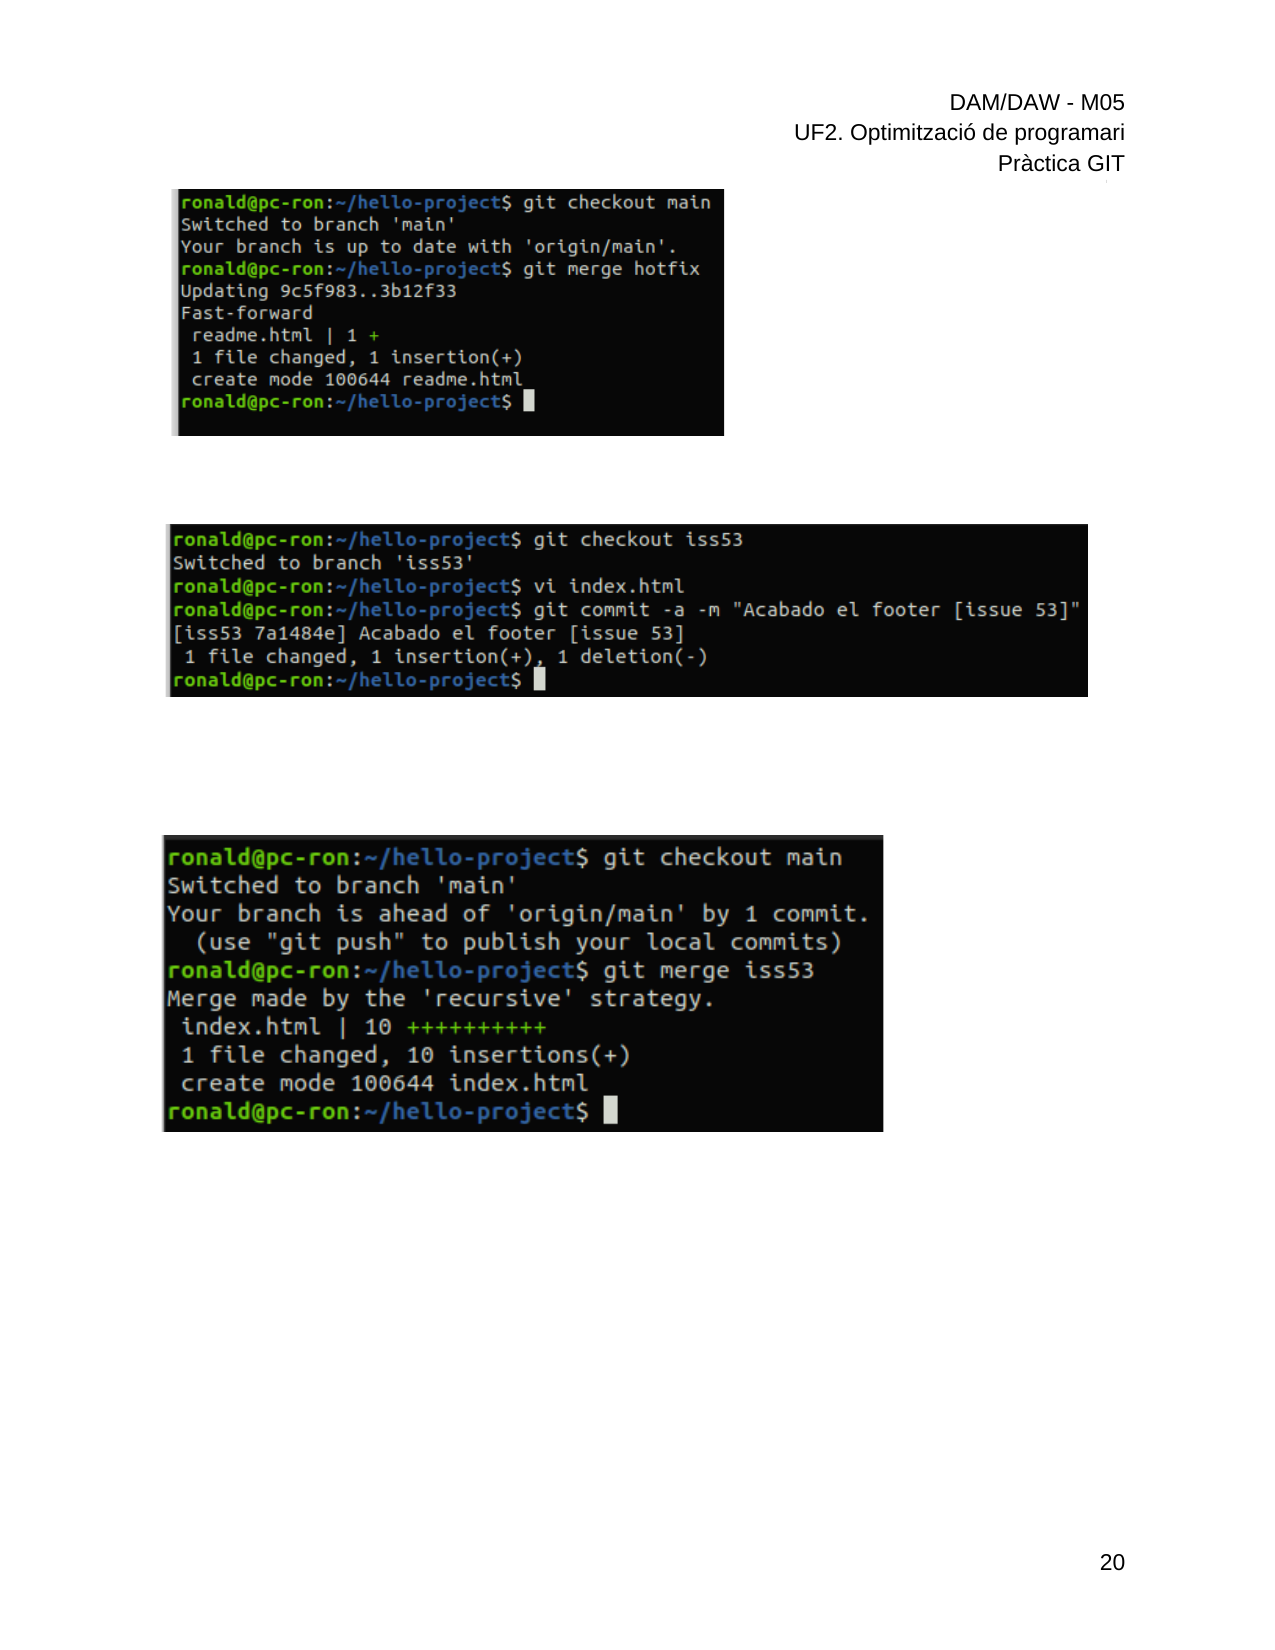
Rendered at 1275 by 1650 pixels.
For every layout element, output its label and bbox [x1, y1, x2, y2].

picture [165, 524, 1088, 697]
picture [171, 189, 725, 436]
picture [161, 835, 884, 1132]
